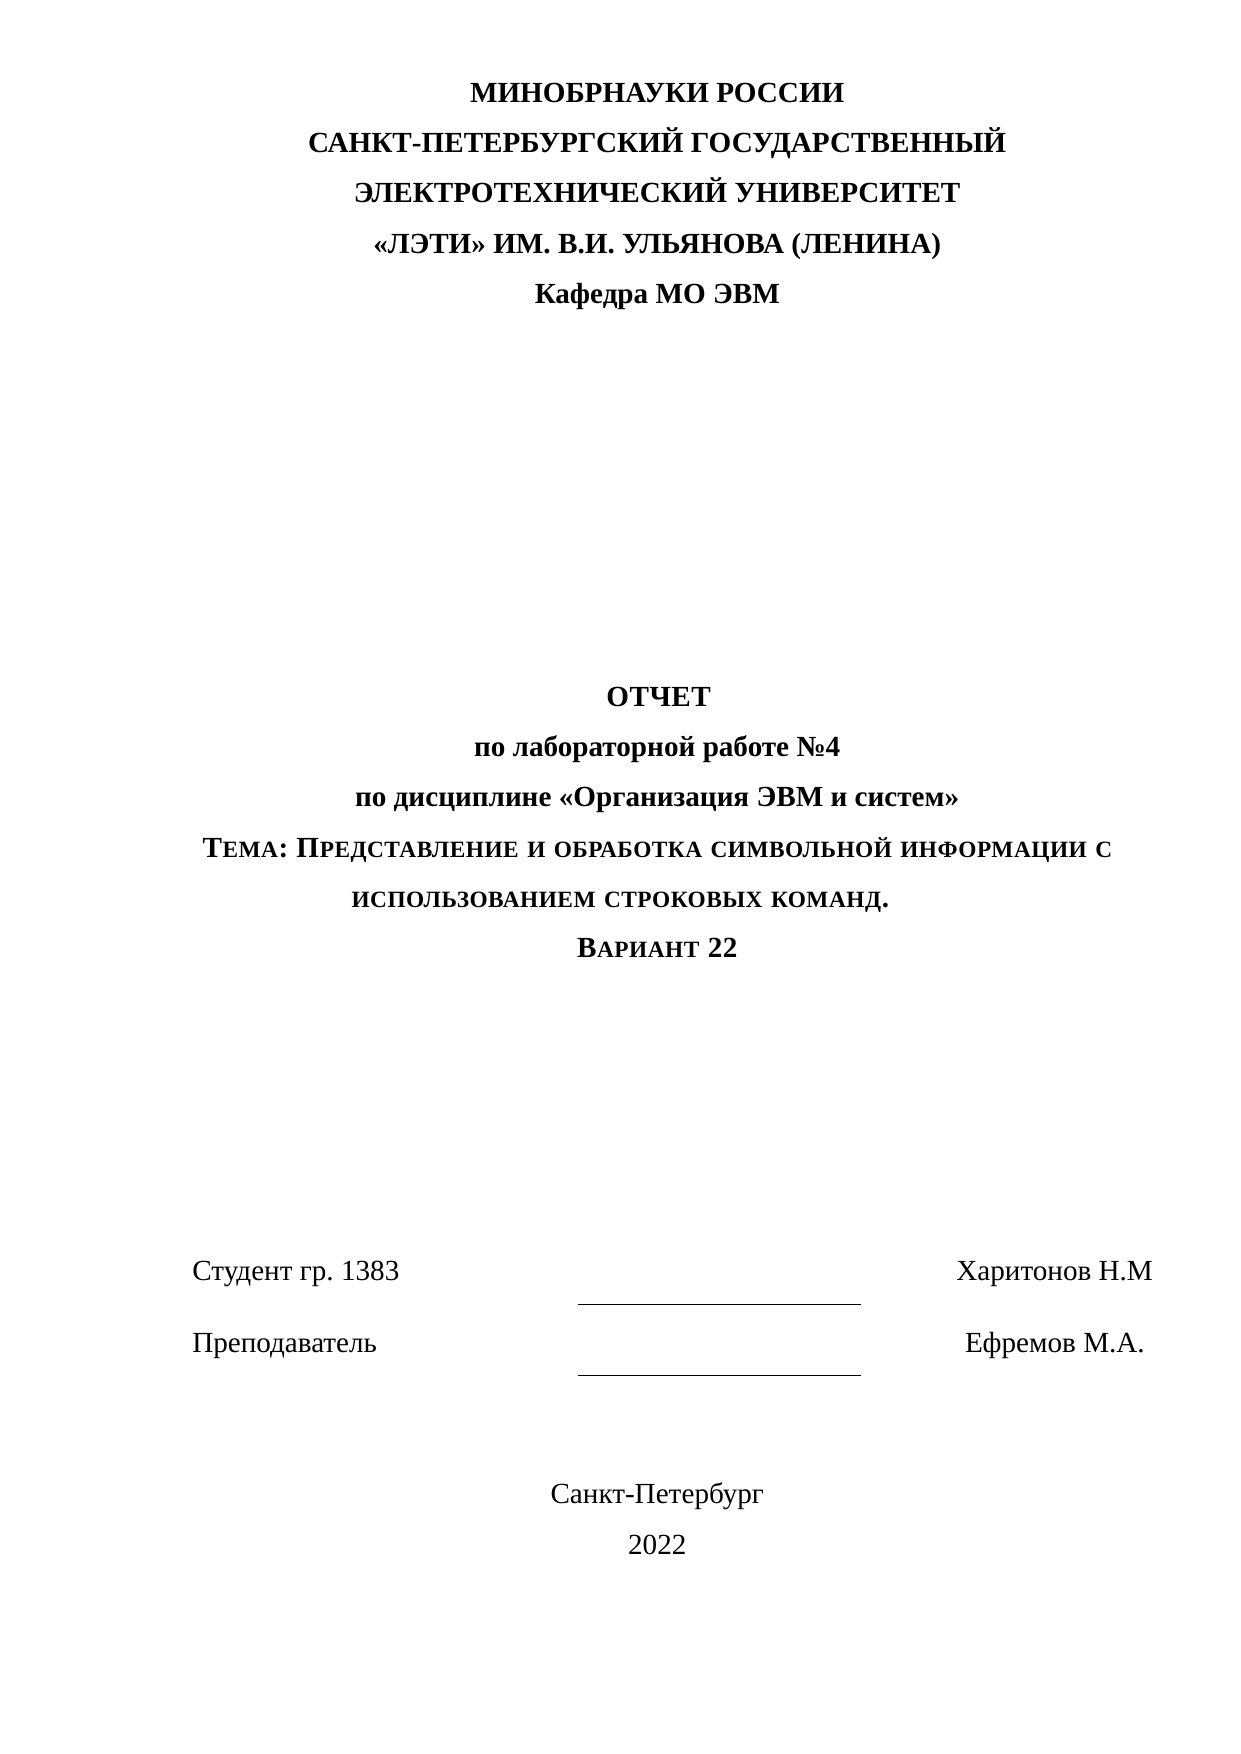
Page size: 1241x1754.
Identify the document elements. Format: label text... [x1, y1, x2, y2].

table_cell Ефремов М.А. [861, 1304, 1175, 1375]
text Санкт-Петербургский государственный [118, 125, 1122, 159]
text по дисциплине «Организация ЭВМ и систем» [118, 779, 1122, 813]
text электротехнический университет [118, 176, 1122, 209]
text МИНОБРНАУКИ РОССИИ [118, 75, 1122, 108]
table_header Харитонов Н.М [861, 1232, 1175, 1303]
table_cell Преподаватель [107, 1304, 578, 1375]
text Тема: Представление и обработка символьной информации с использованием строковых команд. [118, 830, 1122, 913]
table_header Студент гр. 1383 [107, 1232, 578, 1303]
table_header [578, 1232, 861, 1303]
text отчет [118, 679, 1122, 712]
table_cell [578, 1305, 861, 1375]
text 2022 [118, 1527, 1122, 1560]
text Кафедра МО ЭВМ [118, 276, 1122, 310]
text Вариант 22 [118, 930, 1122, 964]
text Санкт-Петербург [118, 1477, 1122, 1510]
text «ЛЭТИ» им. В.И. Ульянова (Ленина) [118, 226, 1122, 259]
text по лабораторной работе №4 [118, 729, 1122, 763]
